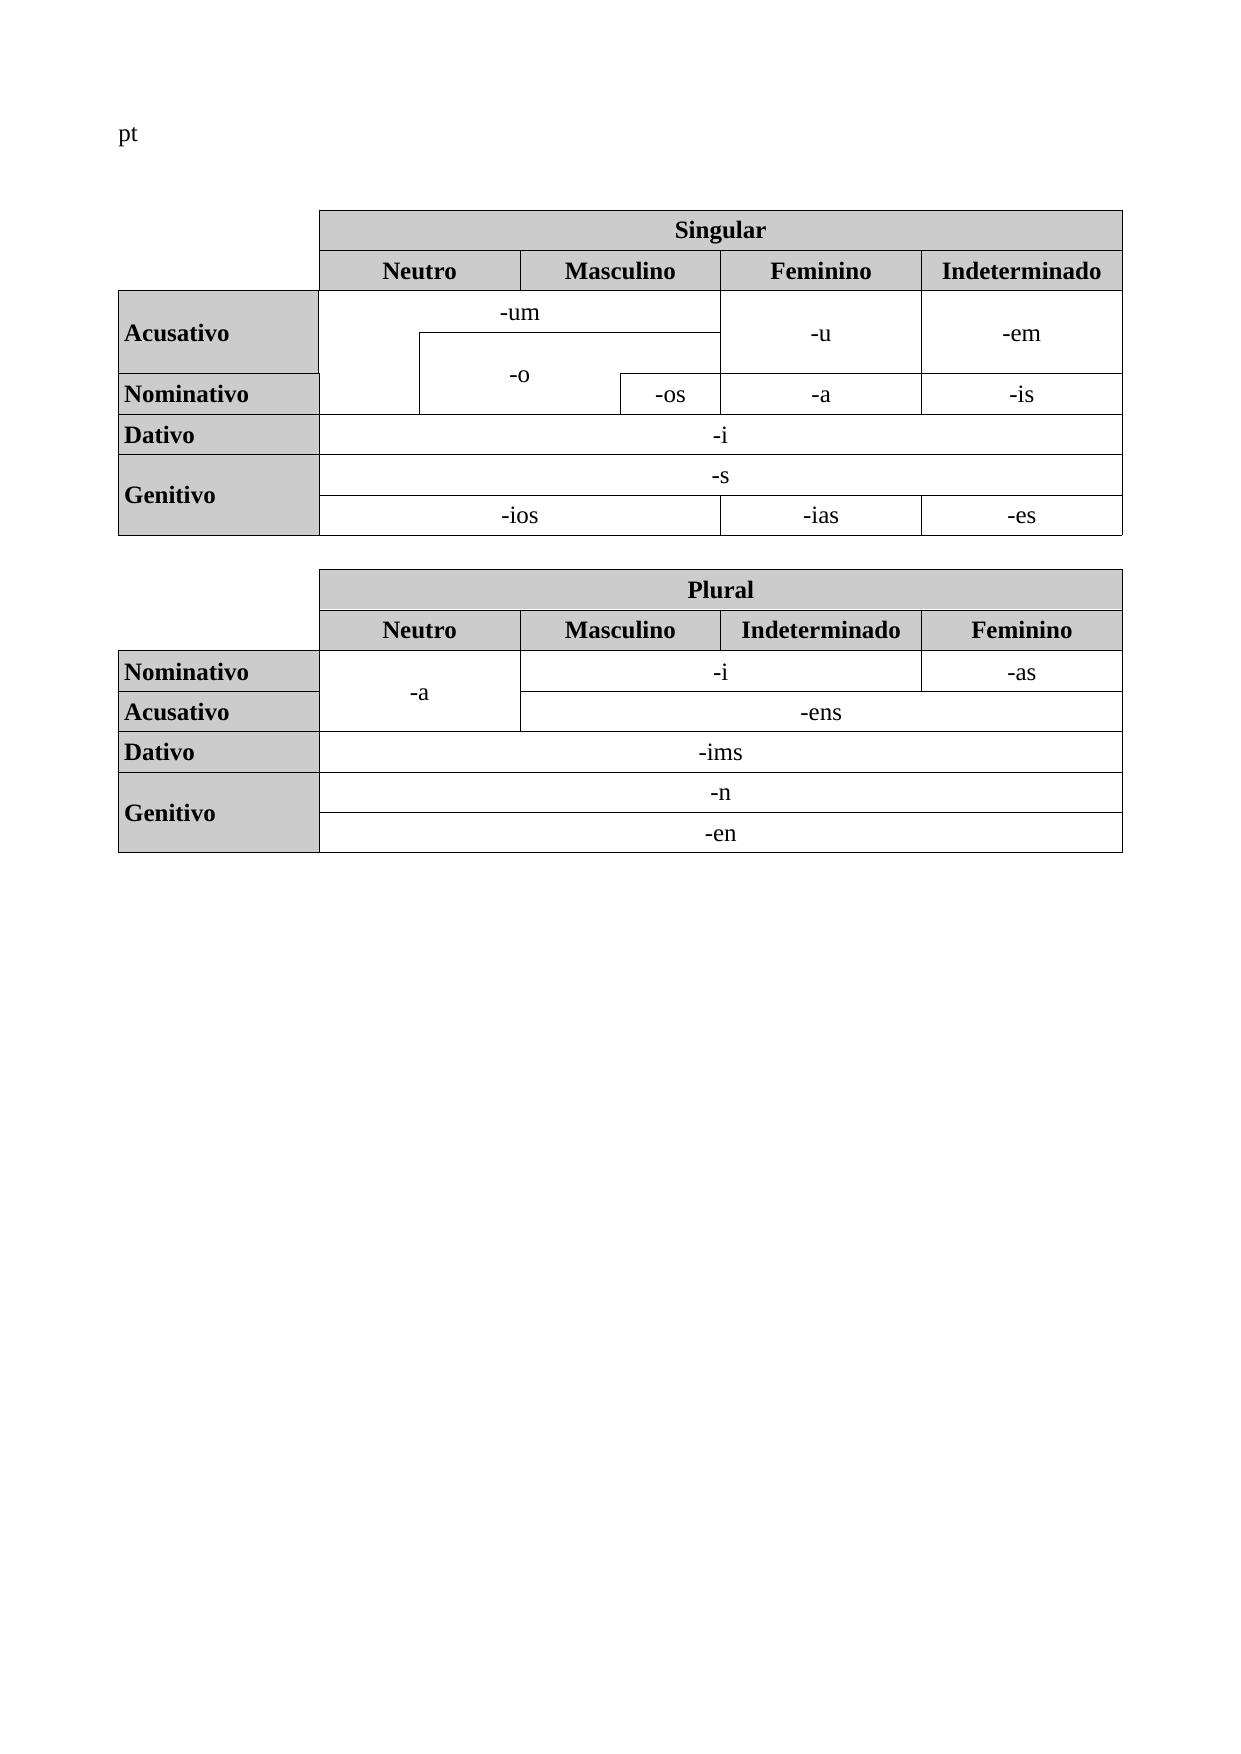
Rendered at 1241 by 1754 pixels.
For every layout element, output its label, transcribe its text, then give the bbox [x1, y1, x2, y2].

table_cell -as [922, 651, 1122, 691]
table_cell -en [320, 813, 1122, 852]
table_cell [620, 333, 720, 373]
table_cell -o [420, 333, 620, 414]
table_cell -em [922, 291, 1122, 373]
table_cell Nominativo [119, 651, 319, 691]
table_cell -i [320, 415, 1122, 454]
table_cell -um [319, 291, 720, 332]
table_cell Feminino [721, 251, 921, 290]
table_cell -ens [521, 692, 1122, 731]
table_cell -es [922, 496, 1122, 535]
table_cell Masculino [521, 611, 720, 650]
table_cell Dativo [119, 415, 319, 454]
table_cell Nominativo [119, 374, 319, 414]
table_cell Acusativo [119, 692, 319, 731]
table_cell Acusativo [119, 291, 318, 373]
table_cell Feminino [922, 611, 1122, 650]
table_cell [118, 250, 319, 290]
table_cell Genitivo [119, 455, 319, 535]
table_cell Dativo [119, 732, 319, 772]
table_cell -ios [320, 496, 720, 535]
text pt [118, 118, 1122, 147]
table_header Plural [320, 570, 1122, 609]
table_header [118, 569, 319, 609]
table_cell -os [621, 374, 720, 414]
table_cell -is [922, 374, 1122, 414]
table_cell -ims [320, 732, 1122, 772]
table_cell Masculino [521, 251, 720, 290]
table_cell [118, 610, 319, 650]
table_cell -ias [721, 496, 921, 535]
table_cell Neutro [320, 611, 520, 650]
table_cell Genitivo [119, 773, 319, 852]
table_cell -u [721, 291, 921, 373]
table_header [118, 210, 319, 250]
table_cell [320, 373, 419, 414]
table_header Singular [320, 211, 1122, 250]
table_cell -a [320, 651, 520, 731]
table_cell -n [320, 773, 1122, 812]
table_cell Neutro [320, 251, 520, 290]
table_cell -a [721, 374, 921, 414]
table_cell Indeterminado [922, 251, 1122, 290]
table_cell -s [320, 455, 1122, 495]
table_cell [319, 332, 419, 373]
table_cell Indeterminado [721, 611, 921, 650]
table_cell -i [521, 651, 921, 691]
